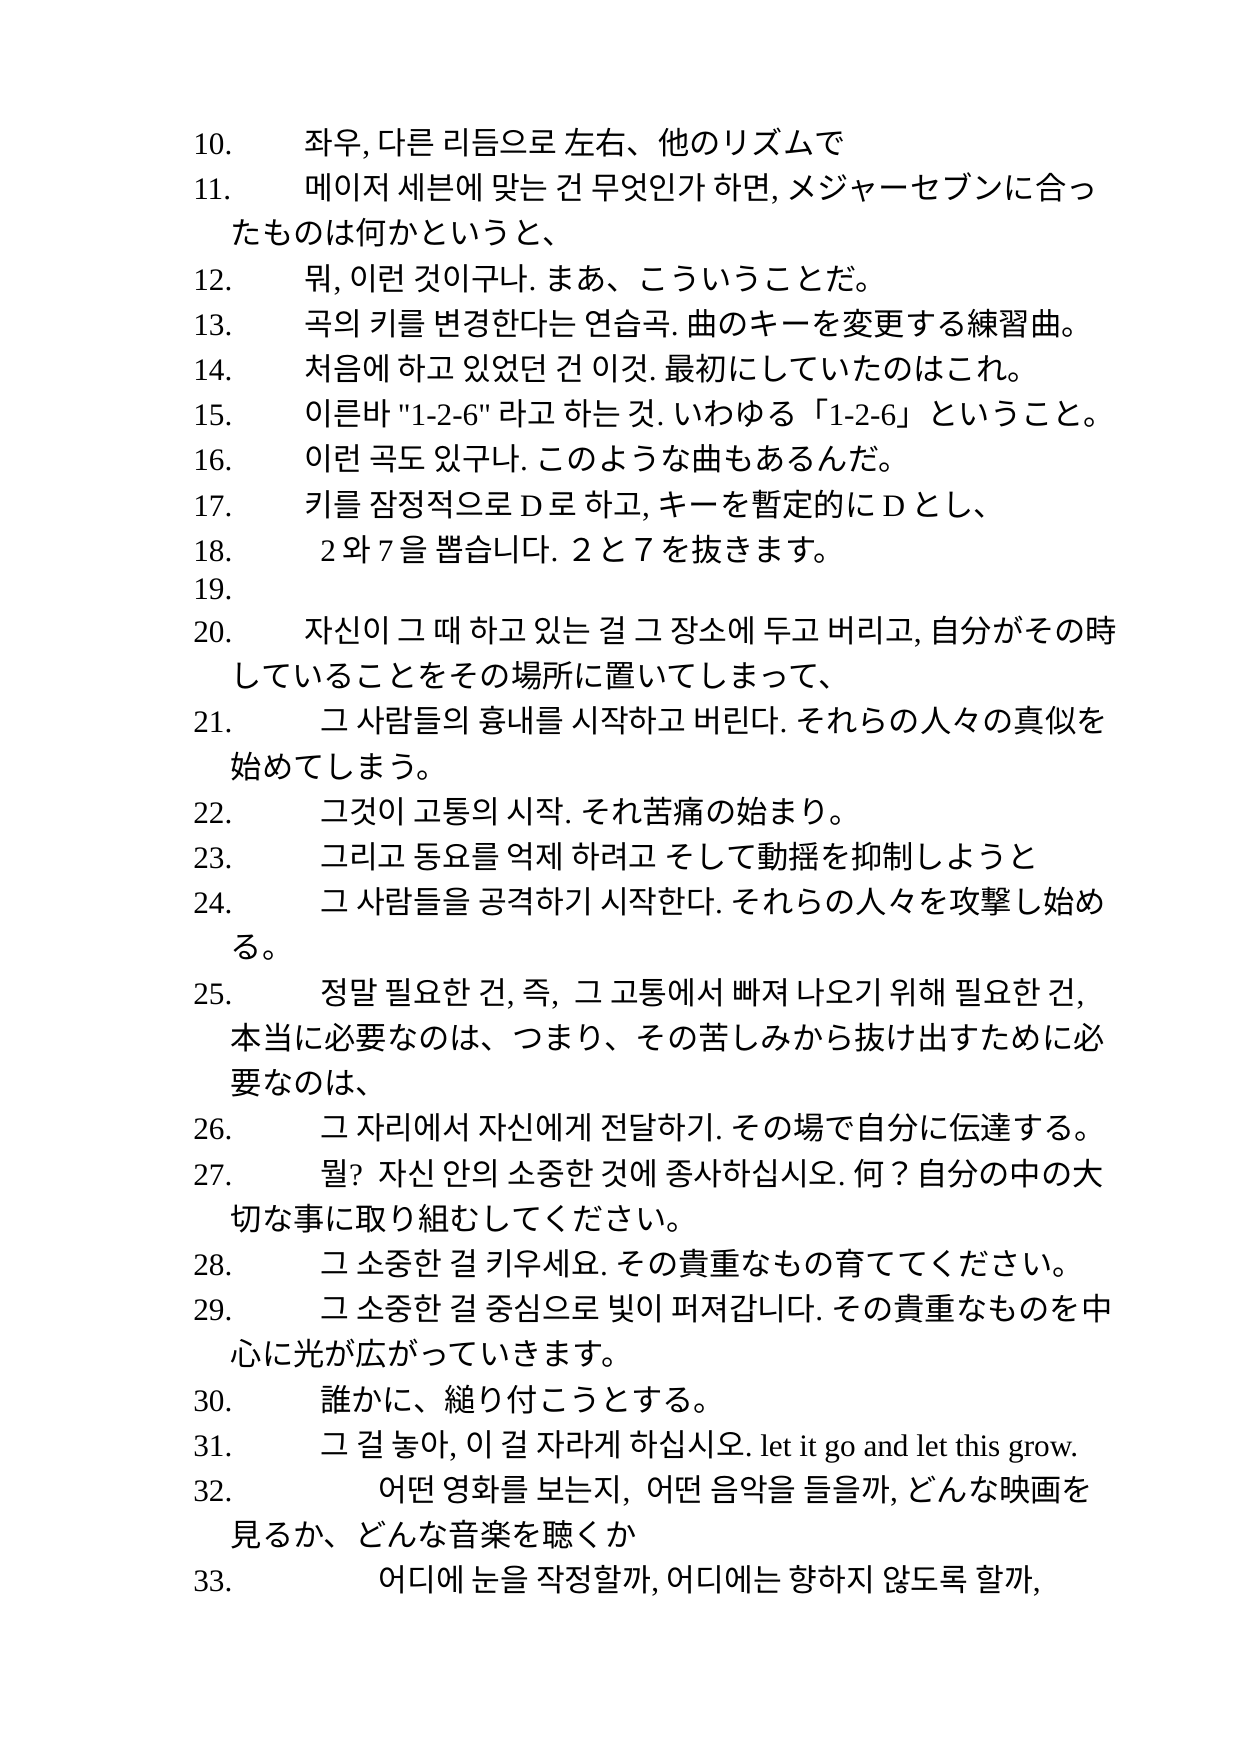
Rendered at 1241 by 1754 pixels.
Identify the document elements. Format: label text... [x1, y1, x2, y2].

list 2와 7을 뽑습니다. ２と７を抜きます。 [193, 525, 1122, 570]
list 메이저 세븐에 맞는 건 무엇인가 하면, メジャーセブンに合ったものは何かというと、 [193, 163, 1122, 254]
list 그리고 동요를 억제 하려고 そして動揺を抑制しようと [193, 832, 1122, 877]
list 그것이 고통의 시작. それ苦痛の始まり。 [193, 787, 1122, 832]
list 뭘? 자신 안의 소중한 것에 종사하십시오. 何？自分の中の大切な事に取り組むしてください。 [193, 1149, 1122, 1239]
list 그 사람들의 흉내를 시작하고 버린다. それらの人々の真似を始めてしまう。 [193, 697, 1122, 787]
list 어디에 눈을 작정할까, 어디에는 향하지 않도록 할까, [193, 1556, 1122, 1601]
list 그 자리에서 자신에게 전달하기. その場で自分に伝達する。 [193, 1103, 1122, 1149]
list 어떤 영화를 보는지, 어떤 음악을 들을까, どんな映画を見るか、どんな音楽を聴くか [193, 1465, 1122, 1556]
list 그 소중한 걸 키우세요. その貴重なもの育ててください。 [193, 1239, 1122, 1284]
list 그 소중한 걸 중심으로 빛이 퍼져갑니다. その貴重なものを中心に光が広がっていきます。 [193, 1284, 1122, 1375]
list 誰かに、縋り付こうとする。 [193, 1375, 1122, 1420]
list 뭐, 이런 것이구나. まあ、こういうことだ。 [193, 254, 1122, 299]
list 곡의 키를 변경한다는 연습곡. 曲のキーを変更する練習曲。 [193, 299, 1122, 344]
list 키를 잠정적으로 D로 하고, キーを暫定的にDとし、 [193, 480, 1122, 525]
list 이런 곡도 있구나. このような曲もあるんだ。 [193, 434, 1122, 480]
list 정말 필요한 건, 즉, 그 고통에서 빠져 나오기 위해 필요한 건, 本当に必要なのは、つまり、その苦しみから抜け出すために必要なのは、 [193, 968, 1122, 1103]
list 자신이 그 때 하고 있는 걸 그 장소에 두고 버리고, 自分がその時していることをその場所に置いてしまって、 [193, 606, 1122, 697]
list 이른바 "1-2-6" 라고 하는 것. いわゆる「1-2-6」ということ。 [193, 389, 1122, 434]
list 그 걸 놓아, 이 걸 자라게 하십시오. let it go and let this grow. [193, 1420, 1122, 1465]
list 좌우, 다른 리듬으로 左右、他のリズムで [193, 118, 1122, 163]
list 그 사람들을 공격하기 시작한다. それらの人々を攻撃し始める。 [193, 877, 1122, 968]
list 처음에 하고 있었던 건 이것. 最初にしていたのはこれ。 [193, 344, 1122, 389]
